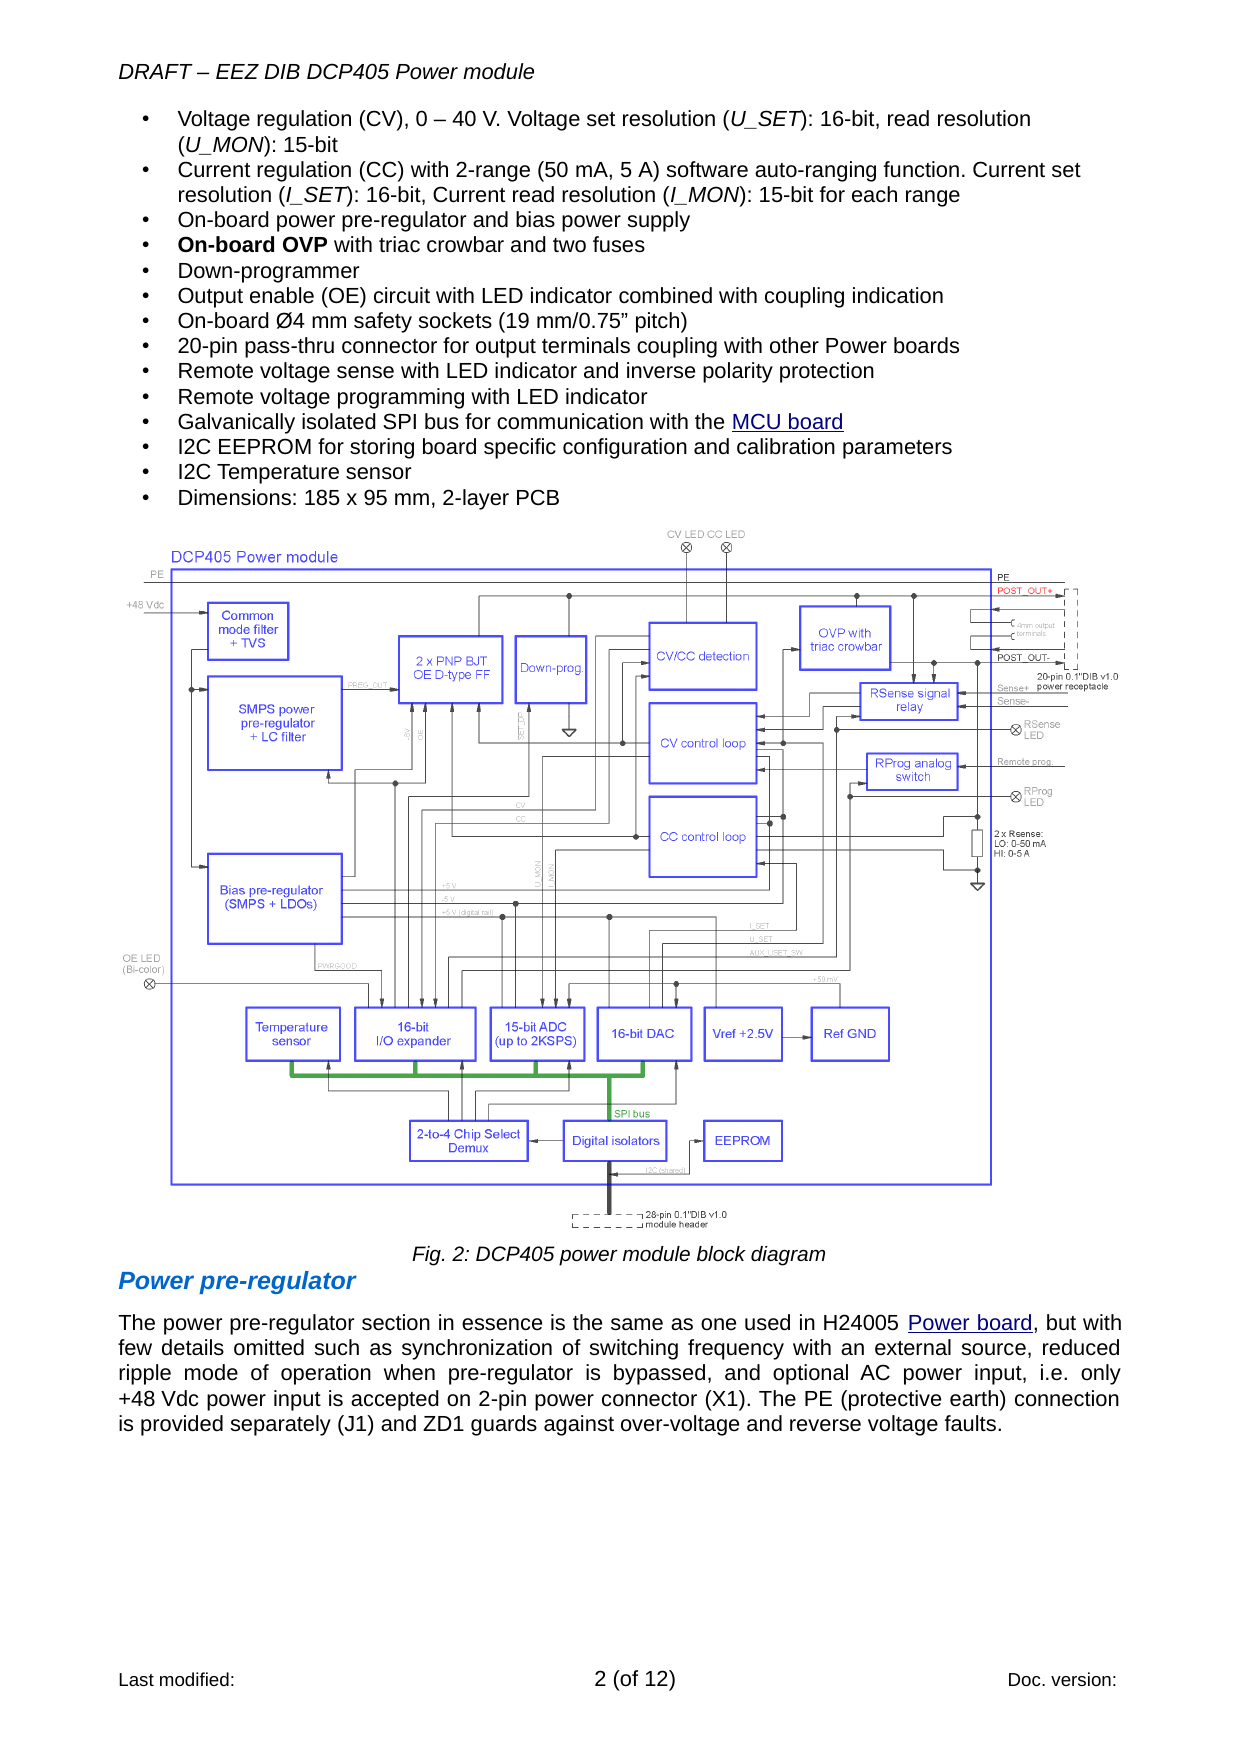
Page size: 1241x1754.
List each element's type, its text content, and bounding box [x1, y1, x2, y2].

list On-board Ø4 mm safety sockets (19 mm/0.75” pitch) [142, 308, 1110, 333]
list 20-pin pass-thru connector for output terminals coupling with other Power boards [142, 333, 1110, 358]
list Down-programmer [142, 257, 1110, 283]
list On-board OVP with triac crowbar and two fuses [142, 232, 1110, 257]
list Remote voltage sense with LED indicator and inverse polarity protection [142, 358, 1110, 383]
list Remote voltage programming with LED indicator [142, 383, 1110, 409]
list On-board power pre-regulator and bias power supply [142, 207, 1110, 232]
subtitle Power pre-regulator [118, 1266, 1122, 1295]
picture [118, 527, 1123, 1231]
list Galvanically isolated SPI bus for communication with the MCU board [142, 409, 1110, 434]
list Dimensions: 185 x 95 mm, 2-layer PCB [142, 484, 1110, 509]
list Output enable (OE) circuit with LED indicator combined with coupling indication [142, 283, 1110, 308]
list Voltage regulation (CV), 0 – 40 V. Voltage set resolution (U_SET): 16-bit, read resolution (U_MON): 15-bit [142, 106, 1110, 157]
text The power pre-regulator section in essence is the same as one used in H24005 Power board, but with few details omitted such as synchronization of switching frequency with an external source, reduced ripple mode of operation when pre-regulator is bypassed, and optional AC power input, i.e. only +48 Vdc power input is accepted on 2-pin power connector (X1). The PE (protective earth) connection is provided separately (J1) and ZD1 guards against over-voltage and reverse voltage faults. [118, 1310, 1122, 1436]
list Fig. 2: DCP405 power module block diagram [118, 1231, 1122, 1266]
list Current regulation (CC) with 2-range (50 mA, 5 A) software auto-ranging function. Current set resolution (I_SET): 16-bit, Current read resolution (I_MON): 15-bit for each range [142, 157, 1110, 207]
list I2C EEPROM for storing board specific configuration and calibration parameters [142, 434, 1110, 459]
list I2C Temperature sensor [142, 459, 1110, 484]
